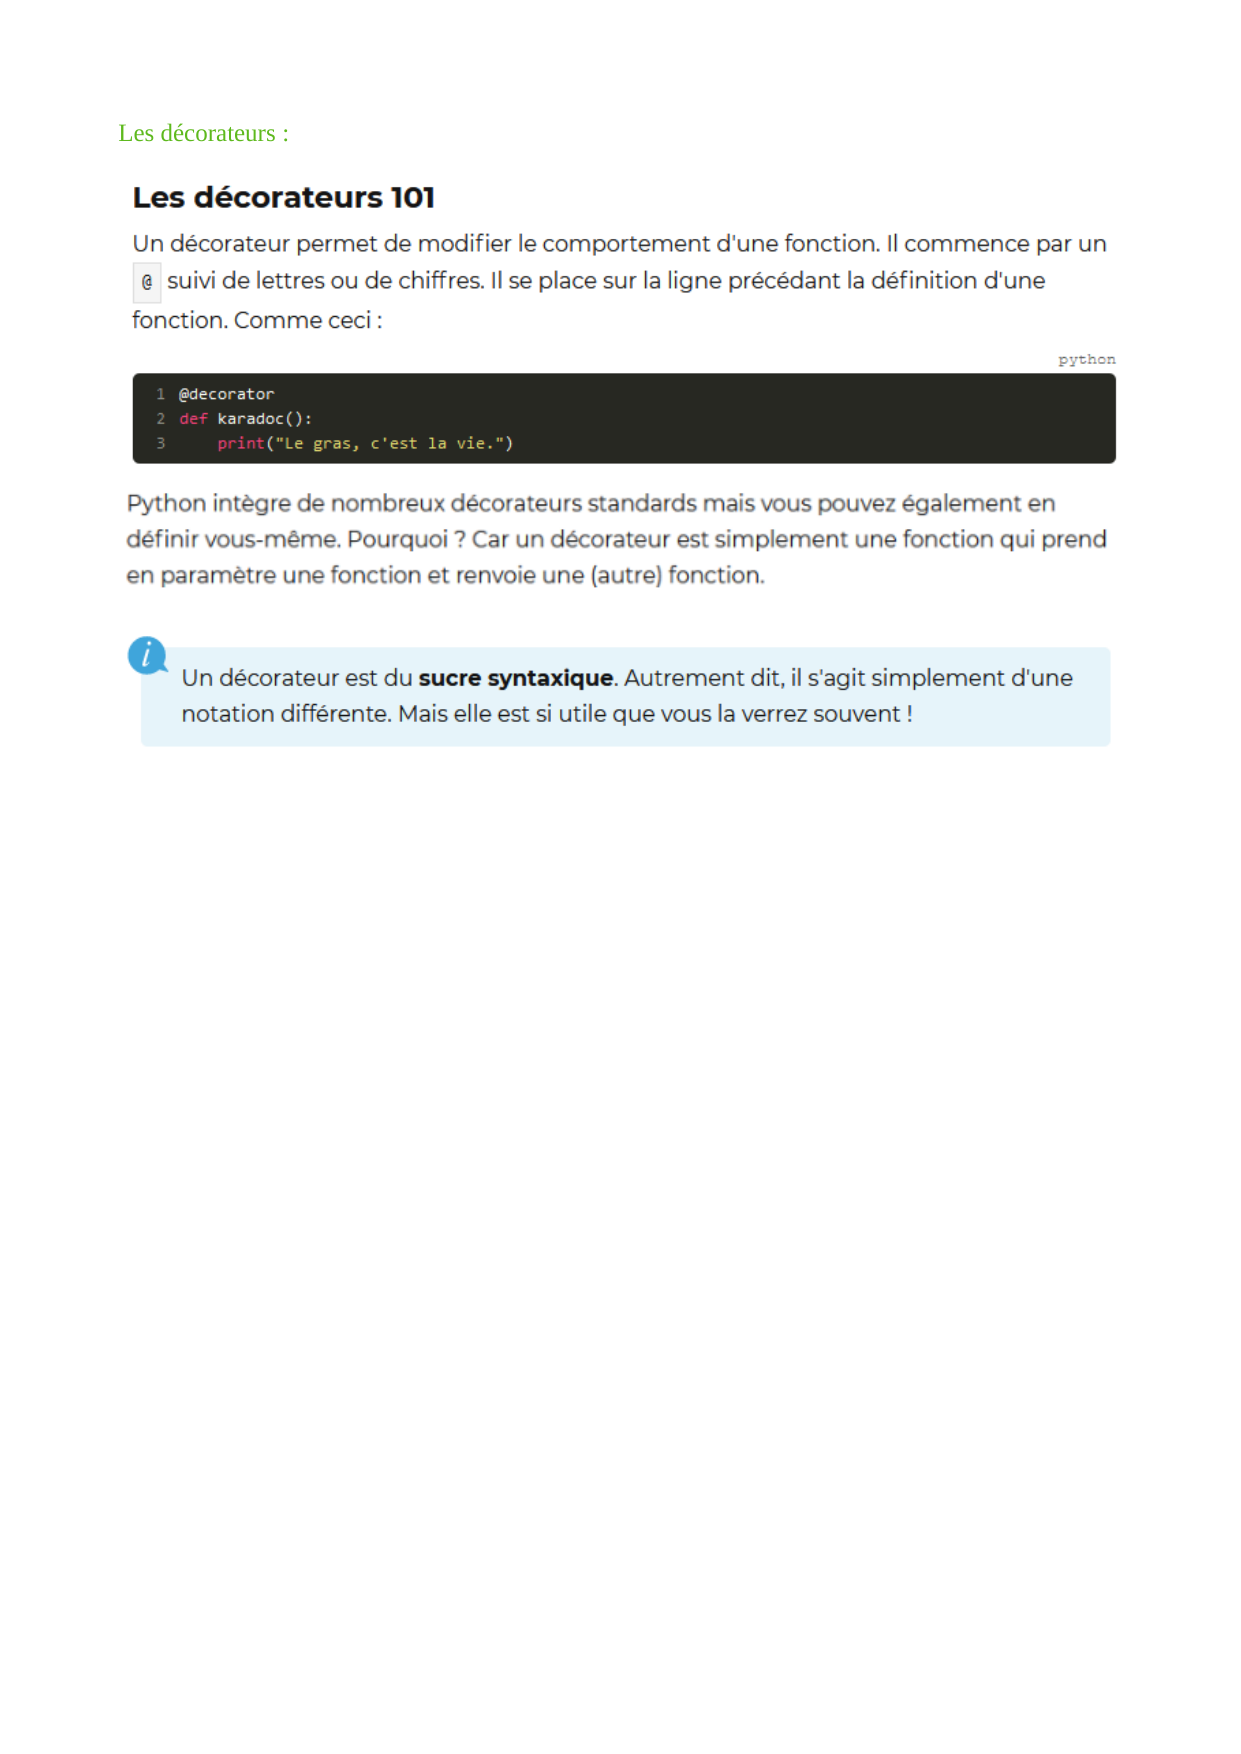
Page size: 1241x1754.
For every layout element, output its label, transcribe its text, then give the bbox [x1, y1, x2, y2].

picture [116, 481, 1121, 597]
picture [118, 625, 1123, 755]
picture [118, 175, 1123, 472]
text Les décorateurs : [118, 118, 1122, 147]
